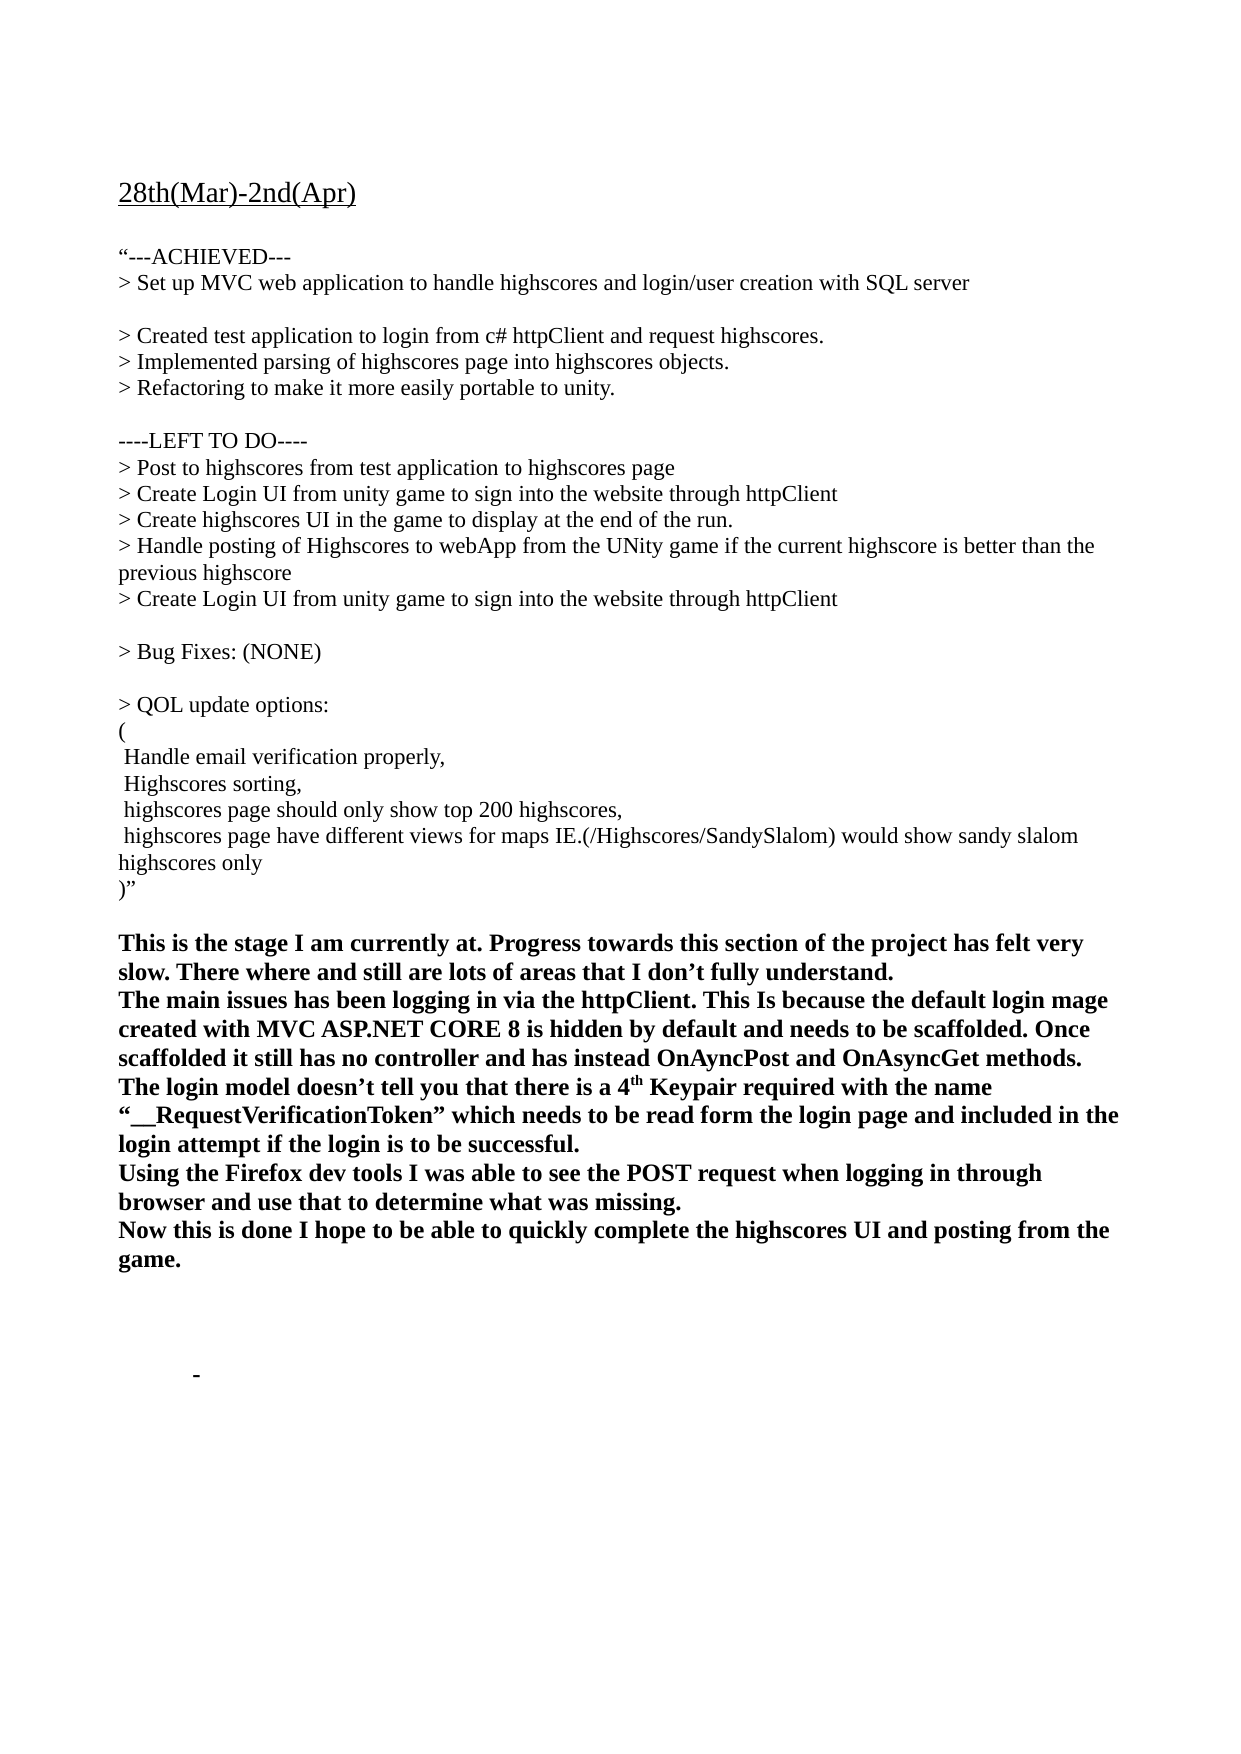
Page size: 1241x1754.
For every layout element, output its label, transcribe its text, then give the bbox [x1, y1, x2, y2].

text > Set up MVC web application to handle highscores and login/user creation with SQL server [118, 269, 1122, 295]
text > Implemented parsing of highscores page into highscores objects. [118, 348, 1122, 374]
text > Create Login UI from unity game to sign into the website through httpClient [118, 480, 1122, 506]
text > Post to highscores from test application to highscores page [118, 453, 1122, 480]
text Using the Firefox dev tools I was able to see the POST request when logging in through browser and use that to determine what was missing. [118, 1158, 1122, 1215]
text - [118, 1359, 1122, 1388]
text Now this is done I hope to be able to quickly complete the highscores UI and posting from the game. [118, 1215, 1122, 1273]
text This is the stage I am currently at. Progress towards this section of the project has felt very slow. There where and still are lots of areas that I don’t fully understand. [118, 928, 1122, 985]
text highscores page have different views for maps IE.(/Highscores/SandySlalom) would show sandy slalom highscores only [118, 822, 1122, 875]
text 28th(Mar)-2nd(Apr) [118, 176, 1122, 209]
text ----LEFT TO DO---- [118, 427, 1122, 453]
text > Handle posting of Highscores to webApp from the UNity game if the current highscore is better than the previous highscore [118, 533, 1122, 585]
text > Bug Fixes: (NONE) [118, 638, 1122, 664]
text > Create Login UI from unity game to sign into the website through httpClient [118, 585, 1122, 612]
text Highscores sorting, [118, 770, 1122, 796]
text ( [118, 717, 1122, 743]
text The main issues has been logging in via the httpClient. This Is because the default login mage created with MVC ASP.NET CORE 8 is hidden by default and needs to be scaffolded. Once scaffolded it still has no controller and has instead OnAyncPost and OnAsyncGet methods. The login model doesn’t tell you that there is a 4th Keypair required with the name “__RequestVerificationToken” which needs to be read form the login page and included in the login attempt if the login is to be successful. [118, 985, 1122, 1158]
text > Refactoring to make it more easily portable to unity. [118, 374, 1122, 401]
text > QOL update options: [118, 691, 1122, 717]
text > Created test application to login from c# httpClient and request highscores. [118, 322, 1122, 348]
text highscores page should only show top 200 highscores, [118, 796, 1122, 822]
text )” [118, 875, 1122, 902]
text Handle email verification properly, [118, 743, 1122, 770]
text “---ACHIEVED--- [118, 243, 1122, 269]
text > Create highscores UI in the game to display at the end of the run. [118, 506, 1122, 533]
